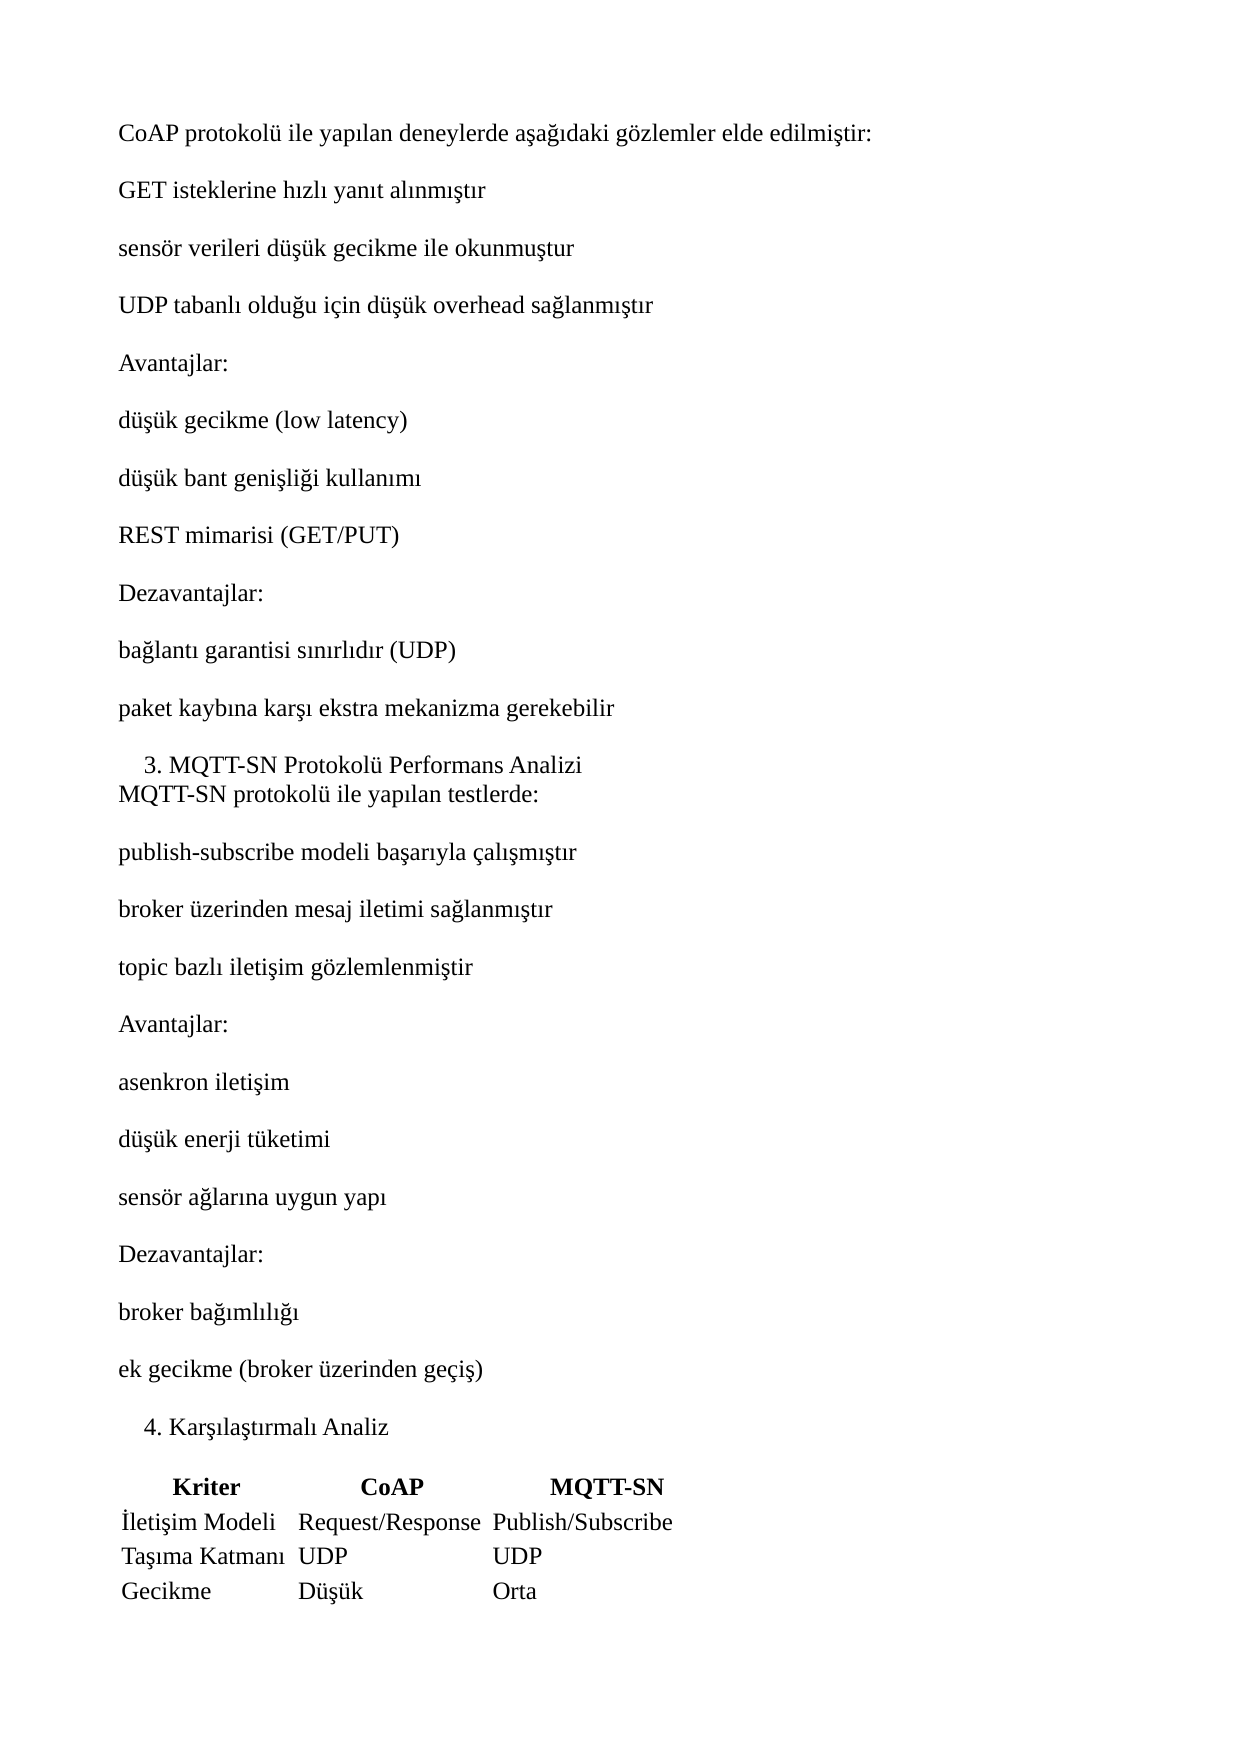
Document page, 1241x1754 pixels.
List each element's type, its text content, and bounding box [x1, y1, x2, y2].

text paket kaybına karşı ekstra mekanizma gerekebilir [118, 693, 1122, 722]
text Dezavantajlar: [118, 1239, 1122, 1268]
table_cell Taşıma Katmanı [118, 1539, 295, 1573]
table_cell Request/Response [295, 1504, 489, 1538]
text publish-subscribe modeli başarıyla çalışmıştır [118, 837, 1122, 866]
text bağlantı garantisi sınırlıdır (UDP) [118, 636, 1122, 664]
table_cell Gecikme [118, 1573, 295, 1608]
table_header Kriter [118, 1469, 295, 1504]
text 🔹 4. Karşılaştırmalı Analiz [118, 1412, 1122, 1441]
text broker üzerinden mesaj iletimi sağlanmıştır [118, 894, 1122, 923]
text GET isteklerine hızlı yanıt alınmıştır [118, 176, 1122, 204]
text düşük gecikme (low latency) [118, 406, 1122, 434]
text broker bağımlılığı [118, 1297, 1122, 1326]
table_header MQTT-SN [489, 1469, 725, 1504]
text UDP tabanlı olduğu için düşük overhead sağlanmıştır [118, 291, 1122, 319]
table_cell İletişim Modeli [118, 1504, 295, 1538]
text düşük enerji tüketimi [118, 1124, 1122, 1153]
table_cell Düşük [295, 1573, 489, 1608]
text Dezavantajlar: [118, 578, 1122, 607]
table_cell Orta [489, 1573, 725, 1608]
text sensör ağlarına uygun yapı [118, 1182, 1122, 1211]
text MQTT-SN protokolü ile yapılan testlerde: [118, 779, 1122, 808]
text düşük bant genişliği kullanımı [118, 463, 1122, 492]
table_cell UDP [295, 1539, 489, 1573]
text REST mimarisi (GET/PUT) [118, 521, 1122, 549]
text CoAP protokolü ile yapılan deneylerde aşağıdaki gözlemler elde edilmiştir: [118, 118, 1122, 147]
text topic bazlı iletişim gözlemlenmiştir [118, 952, 1122, 981]
text ek gecikme (broker üzerinden geçiş) [118, 1354, 1122, 1383]
table_header CoAP [295, 1469, 489, 1504]
text 🔹 3. MQTT-SN Protokolü Performans Analizi [118, 751, 1122, 779]
text Avantajlar: [118, 348, 1122, 377]
text asenkron iletişim [118, 1067, 1122, 1096]
table_cell Publish/Subscribe [489, 1504, 725, 1538]
text Avantajlar: [118, 1009, 1122, 1038]
text sensör verileri düşük gecikme ile okunmuştur [118, 233, 1122, 262]
table_cell UDP [489, 1539, 725, 1573]
